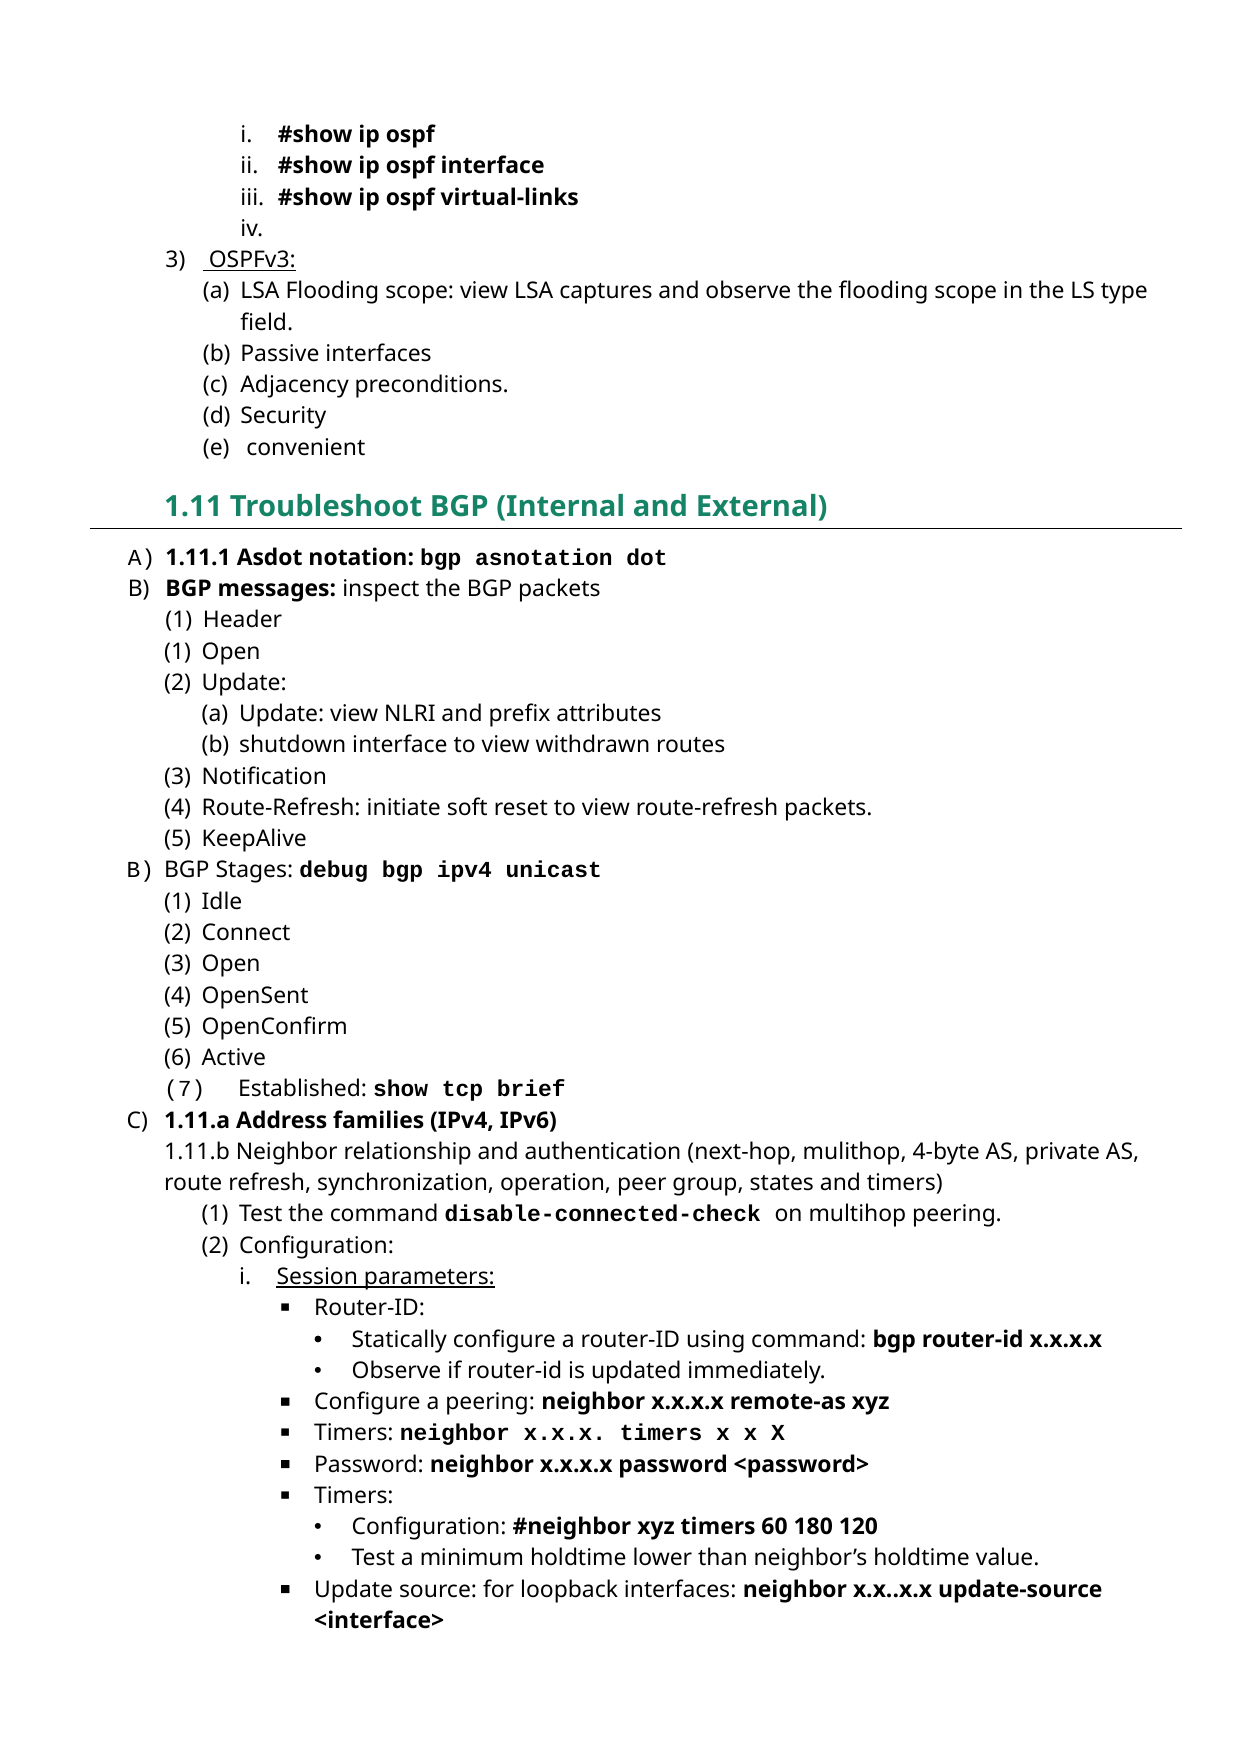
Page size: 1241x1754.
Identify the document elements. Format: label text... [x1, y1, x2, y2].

list Test a minimum holdtime lower than neighbor’s holdtime value. [314, 1541, 1182, 1573]
list 1.11.1 Asdot notation: bgp asnotation dot [128, 541, 1182, 572]
list Header [165, 603, 1182, 635]
list Adjacency preconditions. [203, 368, 1182, 399]
list Passive interfaces [203, 337, 1182, 368]
list BGP Stages: debug bgp ipv4 unicast [126, 853, 1182, 885]
list Timers: neighbor x.x.x. timers x x X [276, 1416, 1182, 1448]
list OpenConfirm [164, 1010, 1182, 1041]
list Statically configure a router-ID using command: bgp router-id x.x.x.x [314, 1322, 1182, 1354]
list Open [164, 947, 1182, 978]
list Observe if router-id is updated immediately. [314, 1354, 1182, 1385]
list LSA Flooding scope: view LSA captures and observe the flooding scope in the LS type field. [203, 274, 1182, 337]
list Security [203, 399, 1182, 431]
list Update: view NLRI and prefix attributes [201, 697, 1182, 728]
list shutdown interface to view withdrawn routes [201, 728, 1182, 760]
list Router-ID: [276, 1291, 1182, 1322]
list Connect [164, 916, 1182, 947]
list convenient [203, 431, 1182, 462]
subtitle 1.11 Troubleshoot BGP (Internal and External) [90, 483, 1182, 528]
list Update source: for loopback interfaces: neighbor x.x..x.x update-source <interface> [276, 1573, 1182, 1635]
list Active [164, 1041, 1182, 1072]
list BGP messages: inspect the BGP packets [128, 572, 1182, 603]
list Session parameters: [239, 1260, 1182, 1291]
list Idle [164, 885, 1182, 916]
list #show ip ospf virtual-links [240, 181, 1182, 212]
list KeepAlive [164, 822, 1182, 853]
list Route-Refresh: initiate soft reset to view route-refresh packets. [164, 791, 1182, 822]
list Open [164, 635, 1182, 666]
list Test the command disable-connected-check on multihop peering. [201, 1197, 1182, 1229]
list Timers: [276, 1479, 1182, 1510]
list Notification [164, 760, 1182, 791]
list Configuration: [201, 1229, 1182, 1260]
list Configuration: #neighbor xyz timers 60 180 120 [314, 1510, 1182, 1541]
list OpenSent [164, 978, 1182, 1010]
list Password: neighbor x.x.x.x password <password> [276, 1448, 1182, 1479]
list 1.11.a Address families (IPv4, IPv6) [126, 1104, 1182, 1135]
list Update: [164, 666, 1182, 697]
list Established: show tcp brief [164, 1072, 1182, 1104]
list Configure a peering: neighbor x.x.x.x remote-as xyz [276, 1385, 1182, 1416]
text 1.11.b Neighbor relationship and authentication (next-hop, mulithop, 4-byte AS, private AS, route refresh, synchronization, operation, peer group, states and timers) [164, 1135, 1182, 1197]
list #show ip ospf [240, 118, 1182, 149]
list #show ip ospf interface [240, 149, 1182, 181]
list OSPFv3: [165, 243, 1182, 274]
